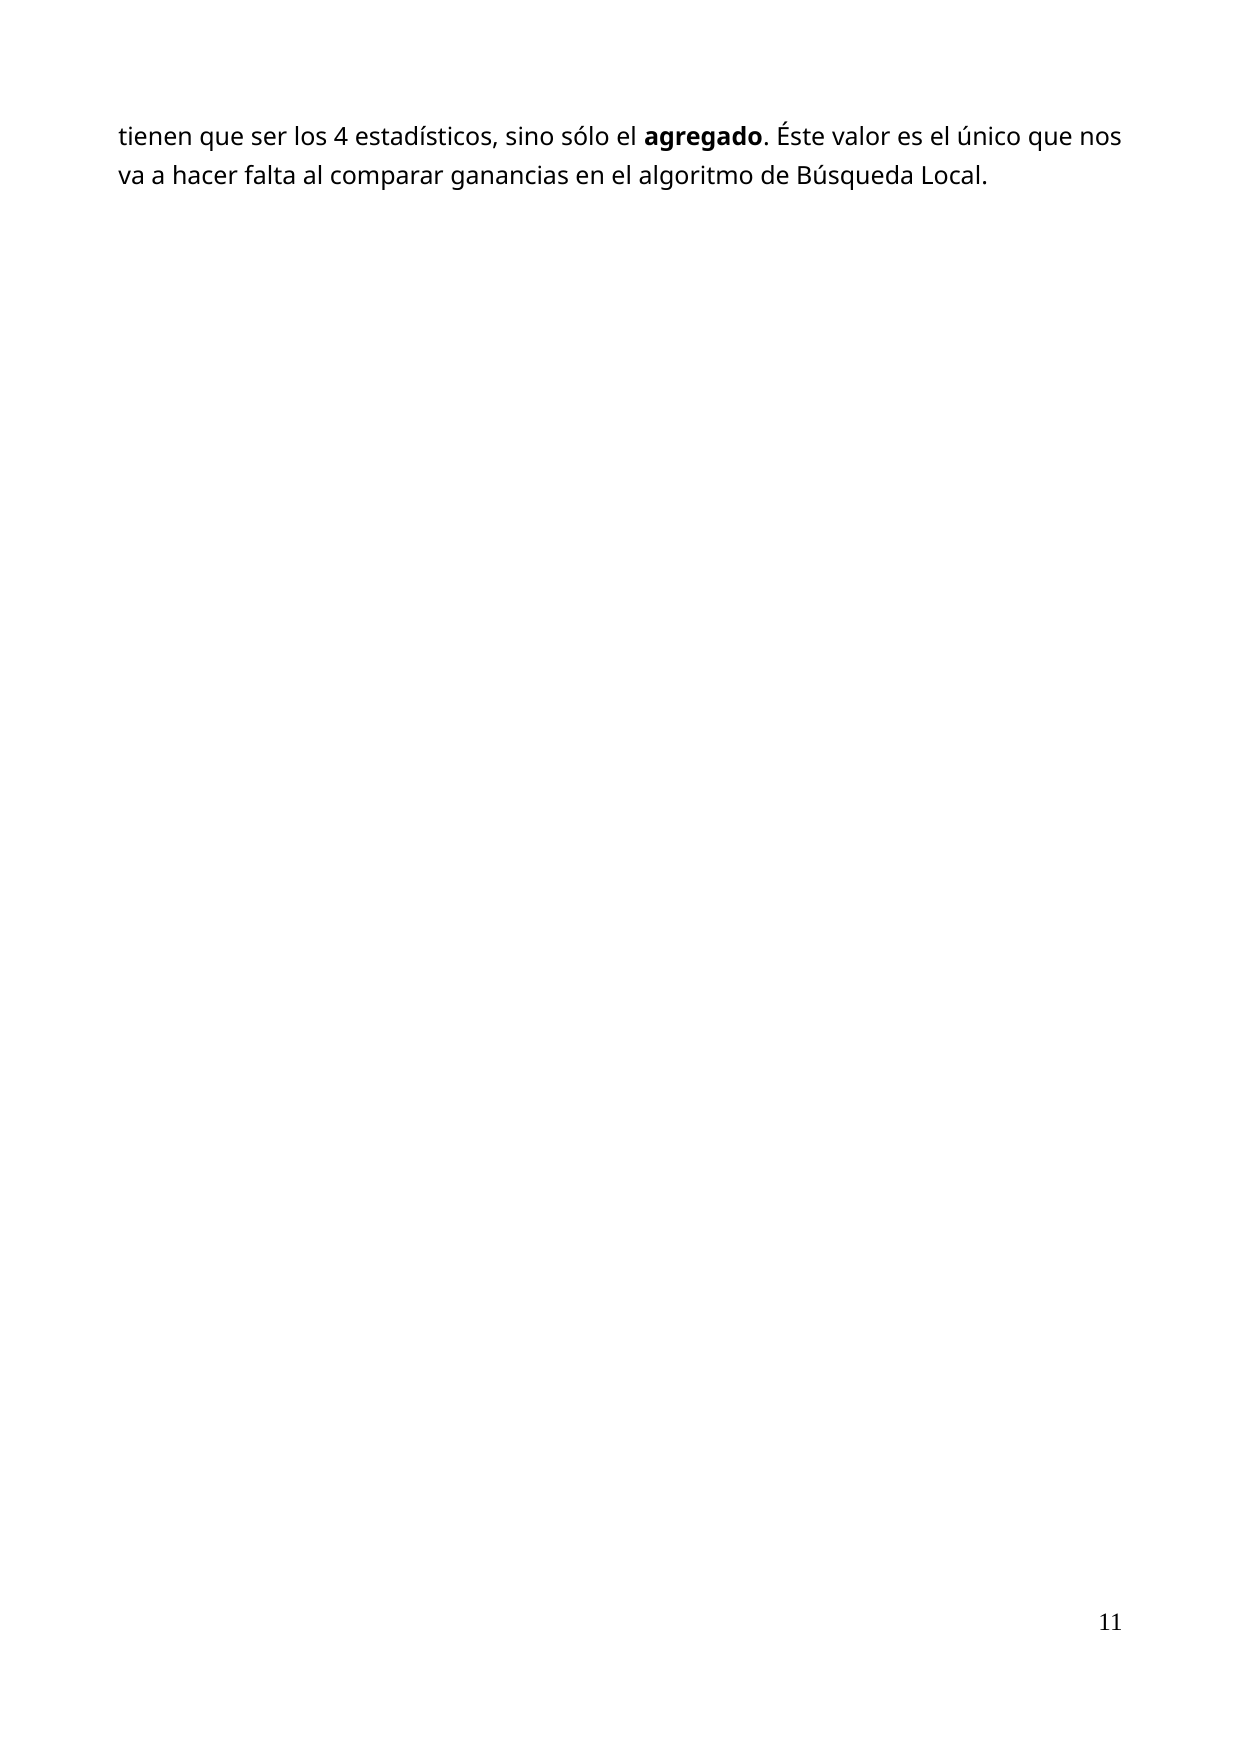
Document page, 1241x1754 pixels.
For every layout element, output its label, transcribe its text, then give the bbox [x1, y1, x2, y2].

text tienen que ser los 4 estadísticos, sino sólo el agregado. Éste valor es el único que nos va a hacer falta al comparar ganancias en el algoritmo de Búsqueda Local. [118, 118, 1122, 191]
